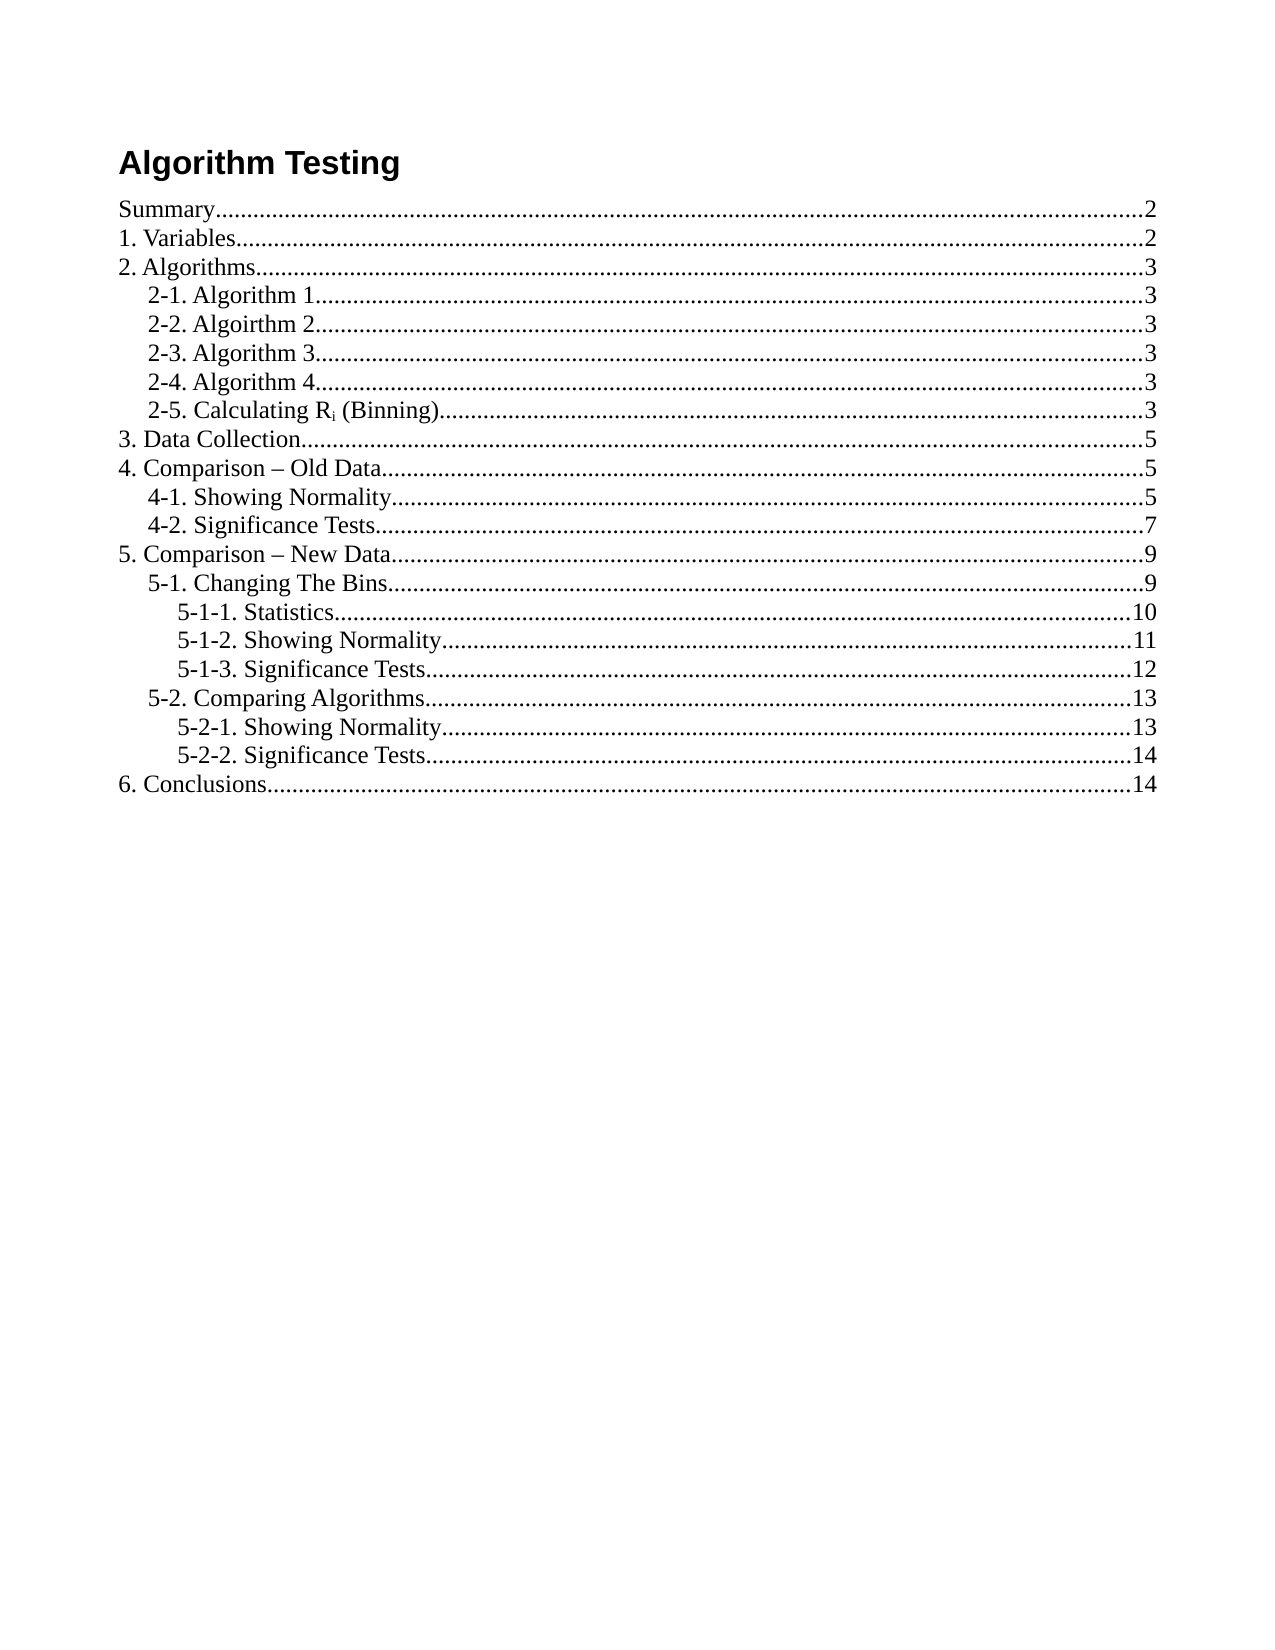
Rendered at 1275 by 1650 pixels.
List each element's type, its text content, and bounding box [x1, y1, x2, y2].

text 5-2-1. Showing Normality 13 [177, 712, 1157, 740]
text 5-1. Changing The Bins 9 [148, 568, 1157, 597]
text 5-1-3. Significance Tests 12 [177, 654, 1157, 683]
text 4-1. Showing Normality 5 [148, 482, 1157, 510]
subtitle Algorithm Testing [118, 143, 1157, 182]
text 2. Algorithms 3 [118, 252, 1157, 280]
text 2-4. Algorithm 4 3 [148, 367, 1157, 395]
text 5. Comparison – New Data 9 [118, 539, 1157, 568]
text 3. Data Collection 5 [118, 424, 1157, 453]
text 2-5. Calculating Ri (Binning) 3 [148, 395, 1157, 424]
text 5-1-1. Statistics 10 [177, 597, 1157, 625]
text 2-3. Algorithm 3 3 [148, 338, 1157, 367]
text 2-1. Algorithm 1 3 [148, 280, 1157, 309]
text 5-1-2. Showing Normality 11 [177, 625, 1157, 654]
text Summary 2 [118, 194, 1157, 223]
text 5-2. Comparing Algorithms 13 [148, 683, 1157, 712]
text 4. Comparison – Old Data 5 [118, 453, 1157, 482]
text 4-2. Significance Tests 7 [148, 510, 1157, 539]
text 1. Variables 2 [118, 223, 1157, 252]
text 2-2. Algoirthm 2 3 [148, 309, 1157, 338]
text 5-2-2. Significance Tests 14 [177, 740, 1157, 769]
text 6. Conclusions 14 [118, 769, 1157, 798]
